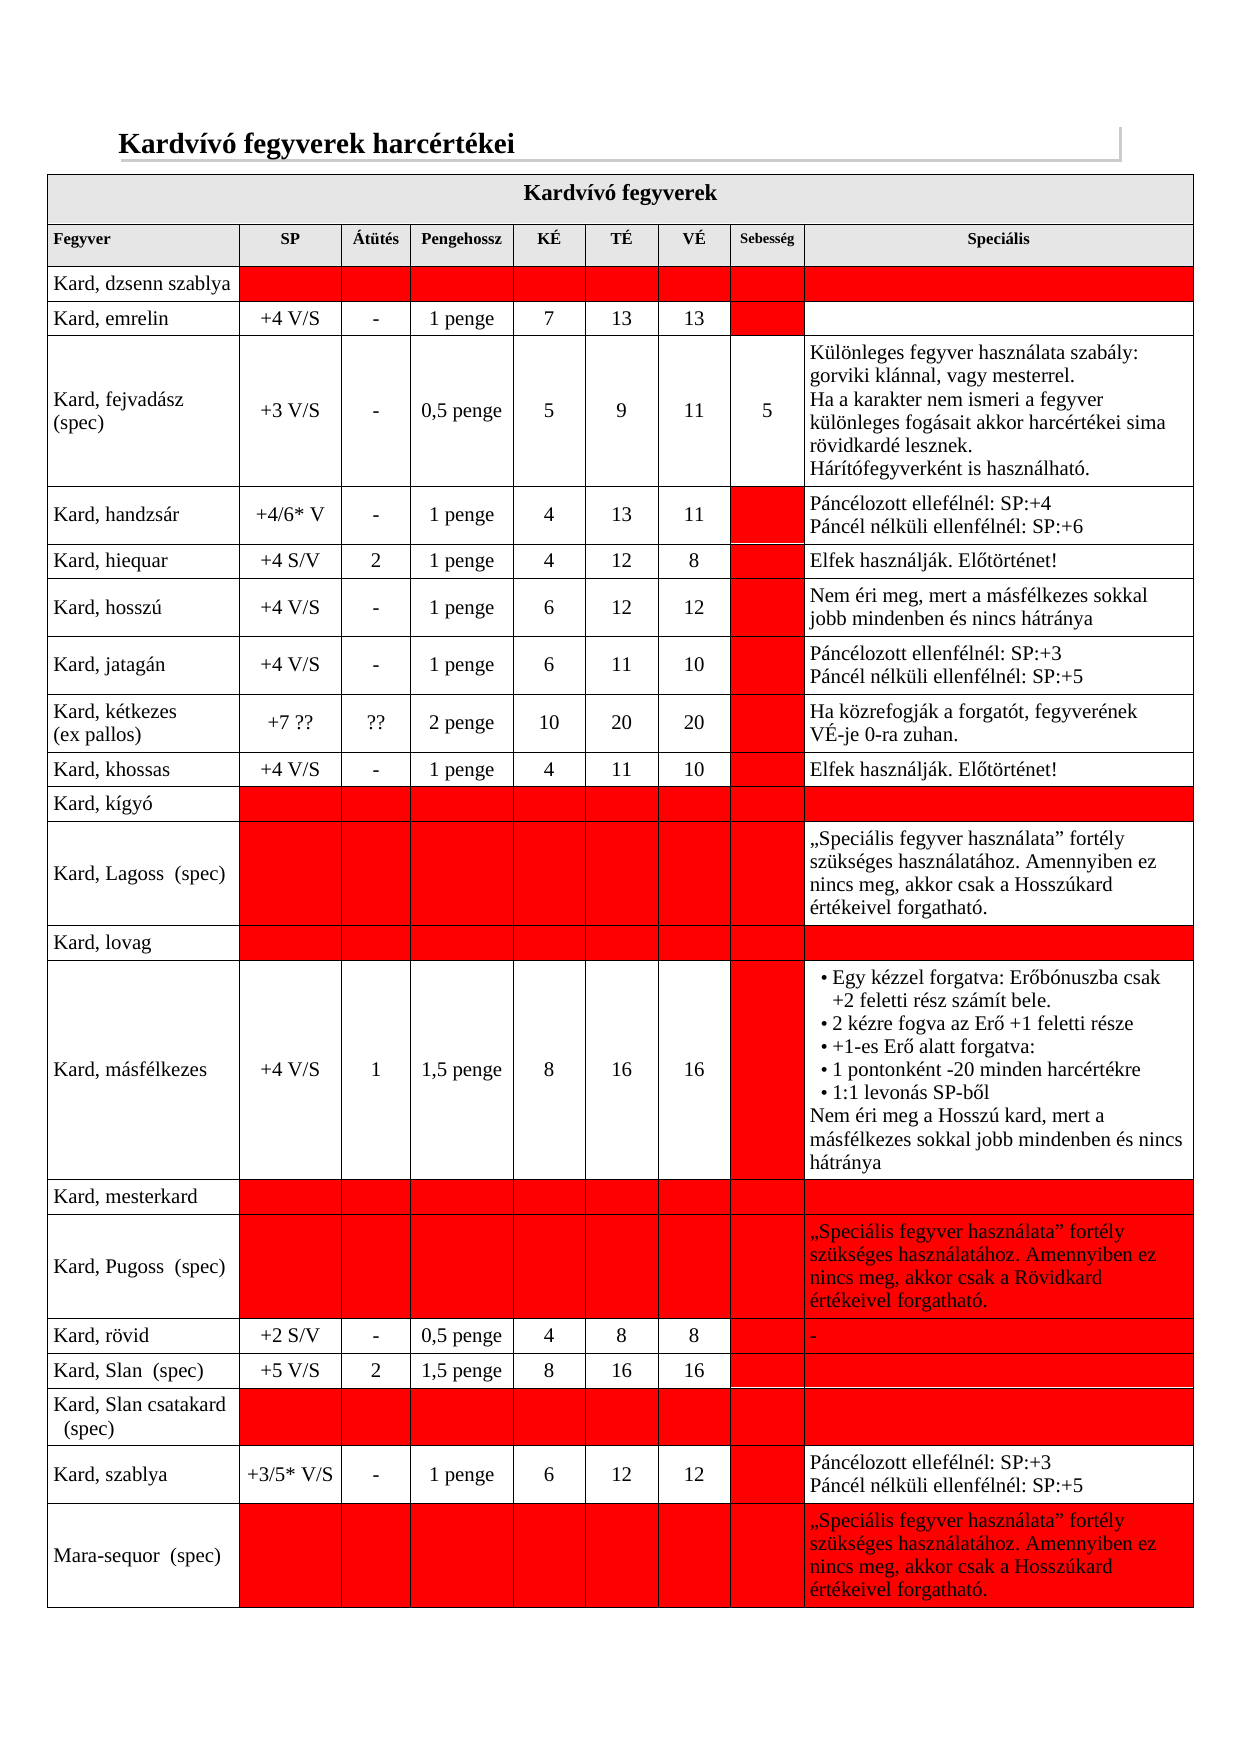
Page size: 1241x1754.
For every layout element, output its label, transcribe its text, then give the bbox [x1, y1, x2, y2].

table_cell 12 [586, 545, 658, 578]
table_cell 4 [514, 753, 585, 786]
table_cell [805, 302, 1193, 335]
table_cell Elfek használják. Előtörténet! [805, 753, 1193, 786]
table_cell 5 [731, 336, 804, 486]
table_cell [240, 787, 341, 821]
table_cell [514, 1215, 585, 1318]
table_cell +5 V/S [240, 1354, 341, 1387]
table_cell [586, 1215, 658, 1318]
table_cell 4 [514, 545, 585, 578]
table_cell Speciális [805, 225, 1193, 266]
table_cell 11 [659, 487, 730, 543]
table_cell 12 [659, 579, 730, 636]
table_cell +7 ?? [240, 695, 341, 752]
table_cell Kard, hiequar [48, 545, 239, 578]
table_cell +3/5* V/S [240, 1446, 341, 1503]
table_cell Kard, dzsenn szablya [48, 267, 239, 301]
table_cell - [342, 1446, 410, 1503]
table_cell [342, 1215, 410, 1318]
table_cell TÉ [586, 225, 658, 266]
table_cell 7 [514, 302, 585, 335]
table_cell [731, 1215, 804, 1318]
table_cell [659, 822, 730, 925]
table_cell [731, 1389, 804, 1445]
table_cell 6 [514, 579, 585, 636]
table_cell Kard, jatagán [48, 637, 239, 694]
table_cell 2 penge [411, 695, 513, 752]
table_cell 1 [342, 961, 410, 1179]
table_cell [514, 1389, 585, 1445]
table_cell [805, 1354, 1193, 1387]
table_cell Kard, hosszú [48, 579, 239, 636]
table_cell [240, 1180, 341, 1214]
table_cell Páncélozott ellefélnél: SP:+4 Páncél nélküli ellenfélnél: SP:+6 [805, 487, 1193, 543]
table_cell Kard, handzsár [48, 487, 239, 543]
table_cell 1,5 penge [411, 961, 513, 1179]
table_cell „Speciális fegyver használata” fortély szükséges használatához. Amennyiben ez nincs meg, akkor csak a Rövidkard értékeivel forgatható. [805, 1215, 1193, 1318]
table_cell - [342, 637, 410, 694]
table_cell 12 [586, 1446, 658, 1503]
table_cell 13 [659, 302, 730, 335]
table_cell [240, 1389, 341, 1445]
table_cell [731, 753, 804, 786]
table_cell [731, 1354, 804, 1387]
table_cell 16 [586, 961, 658, 1179]
table_cell [659, 787, 730, 821]
table_cell - [342, 1319, 410, 1353]
table_cell Páncélozott ellenfélnél: SP:+3 Páncél nélküli ellenfélnél: SP:+5 [805, 637, 1193, 694]
table_cell 16 [659, 1354, 730, 1387]
table_cell [514, 822, 585, 925]
table_cell [731, 822, 804, 925]
table_cell 1 penge [411, 1446, 513, 1503]
table_cell [659, 1504, 730, 1607]
table_cell 1 penge [411, 487, 513, 543]
table_cell SP [240, 225, 341, 266]
table_cell [586, 267, 658, 301]
table_cell 6 [514, 1446, 585, 1503]
table_cell Kard, emrelin [48, 302, 239, 335]
table_cell 10 [514, 695, 585, 752]
table_header Kardvívó fegyverek [48, 175, 1193, 223]
table_cell [240, 822, 341, 925]
table_cell 0,5 penge [411, 1319, 513, 1353]
table_cell [514, 267, 585, 301]
table_cell [586, 1389, 658, 1445]
table_cell Különleges fegyver használata szabály: gorviki klánnal, vagy mesterrel. Ha a karakter nem ismeri a fegyver különleges fogásait akkor harcértékei sima rövidkardé lesznek. Hárítófegyverként is használható. [805, 336, 1193, 486]
table_cell [240, 926, 341, 960]
table_cell VÉ [659, 225, 730, 266]
table_cell [342, 1180, 410, 1214]
table_cell [659, 1180, 730, 1214]
table_cell Kard, szablya [48, 1446, 239, 1503]
table_cell Mara-sequor (spec) [48, 1504, 239, 1607]
table_cell Átütés [342, 225, 410, 266]
table_cell 20 [659, 695, 730, 752]
table_cell [731, 637, 804, 694]
table_cell Kard, Slan (spec) [48, 1354, 239, 1387]
table_cell - [342, 336, 410, 486]
table_cell 10 [659, 753, 730, 786]
table_cell Kard, rövid [48, 1319, 239, 1353]
table_cell Ha közrefogják a forgatót, fegyverének VÉ-je 0-ra zuhan. [805, 695, 1193, 752]
table_cell [342, 267, 410, 301]
table_cell +3 V/S [240, 336, 341, 486]
table_cell [805, 267, 1193, 301]
table_cell [731, 302, 804, 335]
table_cell [659, 926, 730, 960]
table_cell Kard, kétkezes (ex pallos) [48, 695, 239, 752]
table_cell [342, 787, 410, 821]
table_cell „Speciális fegyver használata” fortély szükséges használatához. Amennyiben ez nincs meg, akkor csak a Hosszúkard értékeivel forgatható. [805, 1504, 1193, 1607]
table_cell 1 penge [411, 753, 513, 786]
table_cell [731, 267, 804, 301]
table_cell +2 S/V [240, 1319, 341, 1353]
table_cell +4 V/S [240, 961, 341, 1179]
table_cell +4 V/S [240, 302, 341, 335]
table_cell [731, 579, 804, 636]
table_cell 4 [514, 487, 585, 543]
table_cell 16 [586, 1354, 658, 1387]
table_cell +4 V/S [240, 579, 341, 636]
table_cell +4 V/S [240, 637, 341, 694]
table_cell 10 [659, 637, 730, 694]
table_cell Kard, mesterkard [48, 1180, 239, 1214]
table_cell Egy kézzel forgatva: Erőbónuszba csak +2 feletti rész számít bele. 2 kézre fogva az Erő +1 feletti része +1-es Erő alatt forgatva: 1 pontonként -20 minden harcértékre 1:1 levonás SP-ből Nem éri meg a Hosszú kard, mert a másfélkezes sokkal jobb mindenben és nincs hátránya [805, 961, 1193, 1179]
table_cell [805, 1180, 1193, 1214]
table_cell - [342, 487, 410, 543]
table_cell Fegyver [48, 225, 239, 266]
table_cell [240, 1215, 341, 1318]
table_cell Kard, lovag [48, 926, 239, 960]
table_cell +4/6* V [240, 487, 341, 543]
table_cell [731, 961, 804, 1179]
table_cell 1 penge [411, 637, 513, 694]
table_cell 12 [586, 579, 658, 636]
table_cell [731, 1504, 804, 1607]
table_cell [805, 787, 1193, 821]
table_cell [586, 822, 658, 925]
table_cell 11 [659, 336, 730, 486]
table_cell [805, 926, 1193, 960]
table_cell - [342, 753, 410, 786]
table_cell [659, 1215, 730, 1318]
table_cell [240, 267, 341, 301]
table_cell [514, 1180, 585, 1214]
table_cell Sebesség [731, 225, 804, 266]
table_cell Kard, másfélkezes [48, 961, 239, 1179]
table_cell 1 penge [411, 302, 513, 335]
table_cell 4 [514, 1319, 585, 1353]
table_cell [731, 926, 804, 960]
table_cell 8 [514, 961, 585, 1179]
table_cell [805, 1389, 1193, 1445]
table_cell 9 [586, 336, 658, 486]
table_cell [240, 1504, 341, 1607]
table_cell 13 [586, 302, 658, 335]
table_cell KÉ [514, 225, 585, 266]
table_cell [586, 926, 658, 960]
table_cell [411, 787, 513, 821]
table_cell - [342, 579, 410, 636]
table_cell Elfek használják. Előtörténet! [805, 545, 1193, 578]
table_cell [342, 1389, 410, 1445]
table_cell Kard, kígyó [48, 787, 239, 821]
table_cell Nem éri meg, mert a másfélkezes sokkal jobb mindenben és nincs hátránya [805, 579, 1193, 636]
table_cell [659, 1389, 730, 1445]
table_cell [514, 1504, 585, 1607]
table_cell [731, 787, 804, 821]
table_cell [586, 787, 658, 821]
table_cell [411, 1180, 513, 1214]
table_cell 1 penge [411, 579, 513, 636]
table_cell - [342, 302, 410, 335]
table_cell [731, 1319, 804, 1353]
table_cell 5 [514, 336, 585, 486]
table_cell 12 [659, 1446, 730, 1503]
table_cell Kard, Slan csatakard (spec) [48, 1389, 239, 1445]
table_cell +4 V/S [240, 753, 341, 786]
table_cell „Speciális fegyver használata” fortély szükséges használatához. Amennyiben ez nincs meg, akkor csak a Hosszúkard értékeivel forgatható. [805, 822, 1193, 925]
table_cell Kard, khossas [48, 753, 239, 786]
table_cell 6 [514, 637, 585, 694]
table_cell 8 [659, 1319, 730, 1353]
table_cell 2 [342, 545, 410, 578]
table_cell 0,5 penge [411, 336, 513, 486]
table_cell 1,5 penge [411, 1354, 513, 1387]
table_cell 8 [659, 545, 730, 578]
table_cell [586, 1504, 658, 1607]
table_cell Pengehossz [411, 225, 513, 266]
table_cell ?? [342, 695, 410, 752]
table_cell [514, 787, 585, 821]
table_cell Páncélozott ellefélnél: SP:+3 Páncél nélküli ellenfélnél: SP:+5 [805, 1446, 1193, 1503]
table_cell [411, 267, 513, 301]
table_cell 8 [586, 1319, 658, 1353]
table_cell +4 S/V [240, 545, 341, 578]
table_cell 11 [586, 753, 658, 786]
table_cell [514, 926, 585, 960]
table_cell Kard, fejvadász (spec) [48, 336, 239, 486]
table_cell [731, 545, 804, 578]
table_cell [411, 1215, 513, 1318]
table_cell 11 [586, 637, 658, 694]
table_cell [411, 822, 513, 925]
subtitle Kardvívó fegyverek harcértékei [118, 127, 1119, 159]
table_cell [731, 1180, 804, 1214]
table_cell Kard, Pugoss (spec) [48, 1215, 239, 1318]
table_cell Kard, Lagoss (spec) [48, 822, 239, 925]
table_cell - [805, 1319, 1193, 1353]
table_cell [411, 1504, 513, 1607]
table_cell [731, 1446, 804, 1503]
table_cell [731, 487, 804, 543]
table_cell [342, 1504, 410, 1607]
table_cell [659, 267, 730, 301]
table_cell [411, 1389, 513, 1445]
table_cell [731, 695, 804, 752]
table_cell 20 [586, 695, 658, 752]
table_cell [342, 822, 410, 925]
table_cell 1 penge [411, 545, 513, 578]
table_cell 13 [586, 487, 658, 543]
table_cell 16 [659, 961, 730, 1179]
table_cell [342, 926, 410, 960]
table_cell 8 [514, 1354, 585, 1387]
table_cell 2 [342, 1354, 410, 1387]
table_cell [586, 1180, 658, 1214]
table_cell [411, 926, 513, 960]
